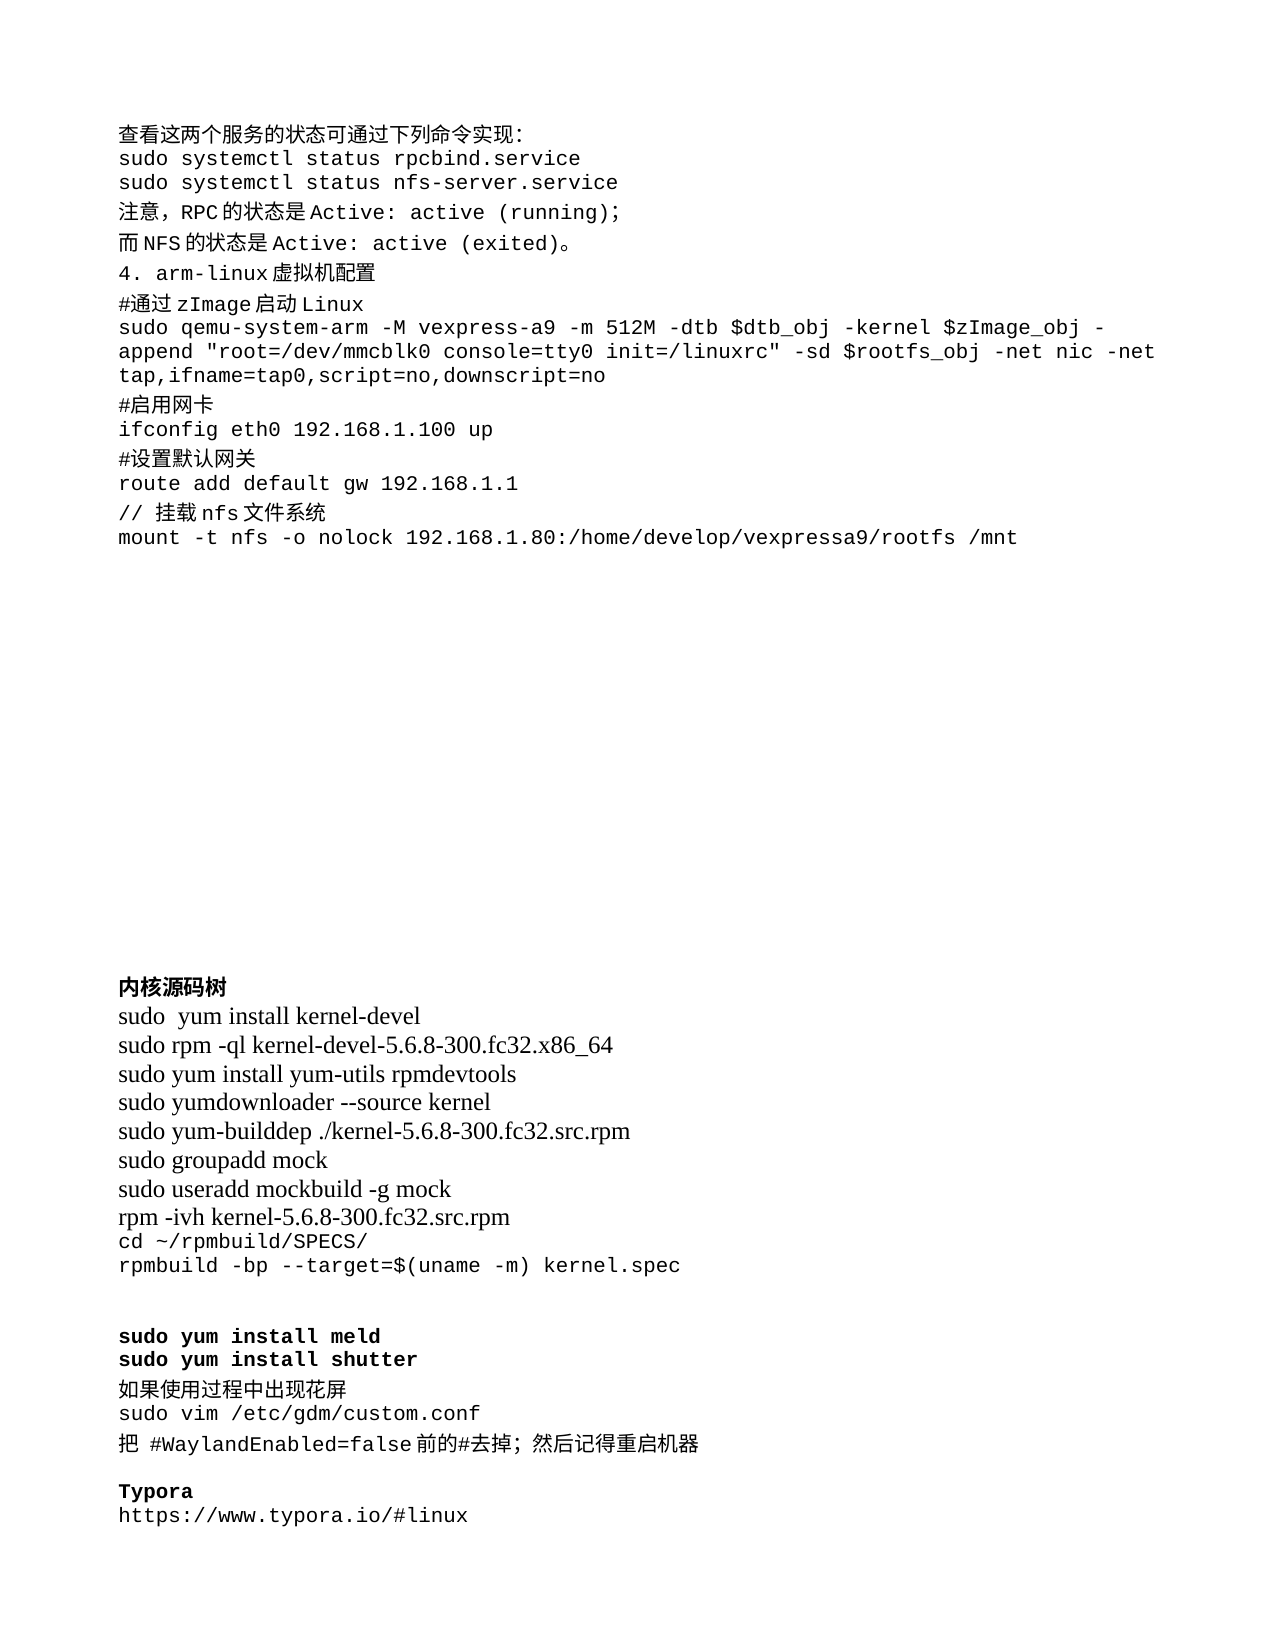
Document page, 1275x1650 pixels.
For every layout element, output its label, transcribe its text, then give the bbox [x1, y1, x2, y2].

text sudo vim /etc/gdm/custom.conf [118, 1403, 1157, 1427]
text 而NFS的状态是Active: active (exited)。 [118, 226, 1157, 256]
text cd ~/rpmbuild/SPECS/ [118, 1231, 1157, 1255]
text sudo yum install yum-utils rpmdevtools [118, 1059, 1157, 1087]
text sudo yum install kernel-devel [118, 1001, 1157, 1030]
text sudo rpm -ql kernel-devel-5.6.8-300.fc32.x86_64 [118, 1030, 1157, 1059]
text sudo qemu-system-arm -M vexpress-a9 -m 512M -dtb $dtb_obj -kernel $zImage_obj -append "root=/dev/mmcblk0 console=tty0 init=/linuxrc" -sd $rootfs_obj -net nic -net tap,ifname=tap0,script=no,downscript=no [118, 317, 1157, 388]
text sudo yum-builddep ./kernel-5.6.8-300.fc32.src.rpm [118, 1116, 1157, 1145]
text mount -t nfs -o nolock 192.168.1.80:/home/develop/vexpressa9/rootfs /mnt [118, 527, 1157, 550]
text #设置默认网关 [118, 442, 1157, 473]
text 查看这两个服务的状态可通过下列命令实现： [118, 118, 1157, 148]
text 注意，RPC的状态是Active: active (running)； [118, 196, 1157, 226]
text sudo yum install meld [118, 1326, 1157, 1349]
text sudo useradd mockbuild -g mock [118, 1174, 1157, 1202]
text ifconfig eth0 192.168.1.100 up [118, 419, 1157, 442]
text rpmbuild -bp --target=$(uname -m) kernel.spec [118, 1255, 1157, 1278]
text // 挂载nfs文件系统 [118, 496, 1157, 527]
text route add default gw 192.168.1.1 [118, 473, 1157, 496]
text sudo systemctl status nfs-server.service [118, 172, 1157, 196]
text #启用网卡 [118, 388, 1157, 419]
text 如果使用过程中出现花屏 [118, 1373, 1157, 1403]
text 4. arm-linux虚拟机配置 [118, 256, 1157, 287]
text 内核源码树 [118, 969, 1157, 1001]
text sudo yum install shutter [118, 1349, 1157, 1373]
text #通过zImage启动Linux [118, 287, 1157, 317]
text Typora [118, 1481, 1157, 1505]
text sudo groupadd mock [118, 1145, 1157, 1174]
text sudo systemctl status rpcbind.service [118, 148, 1157, 172]
text rpm -ivh kernel-5.6.8-300.fc32.src.rpm [118, 1202, 1157, 1231]
text sudo yumdownloader --source kernel [118, 1087, 1157, 1116]
text 把 #WaylandEnabled=false前的#去掉；然后记得重启机器 [118, 1427, 1157, 1457]
text https://www.typora.io/#linux [118, 1505, 1157, 1528]
